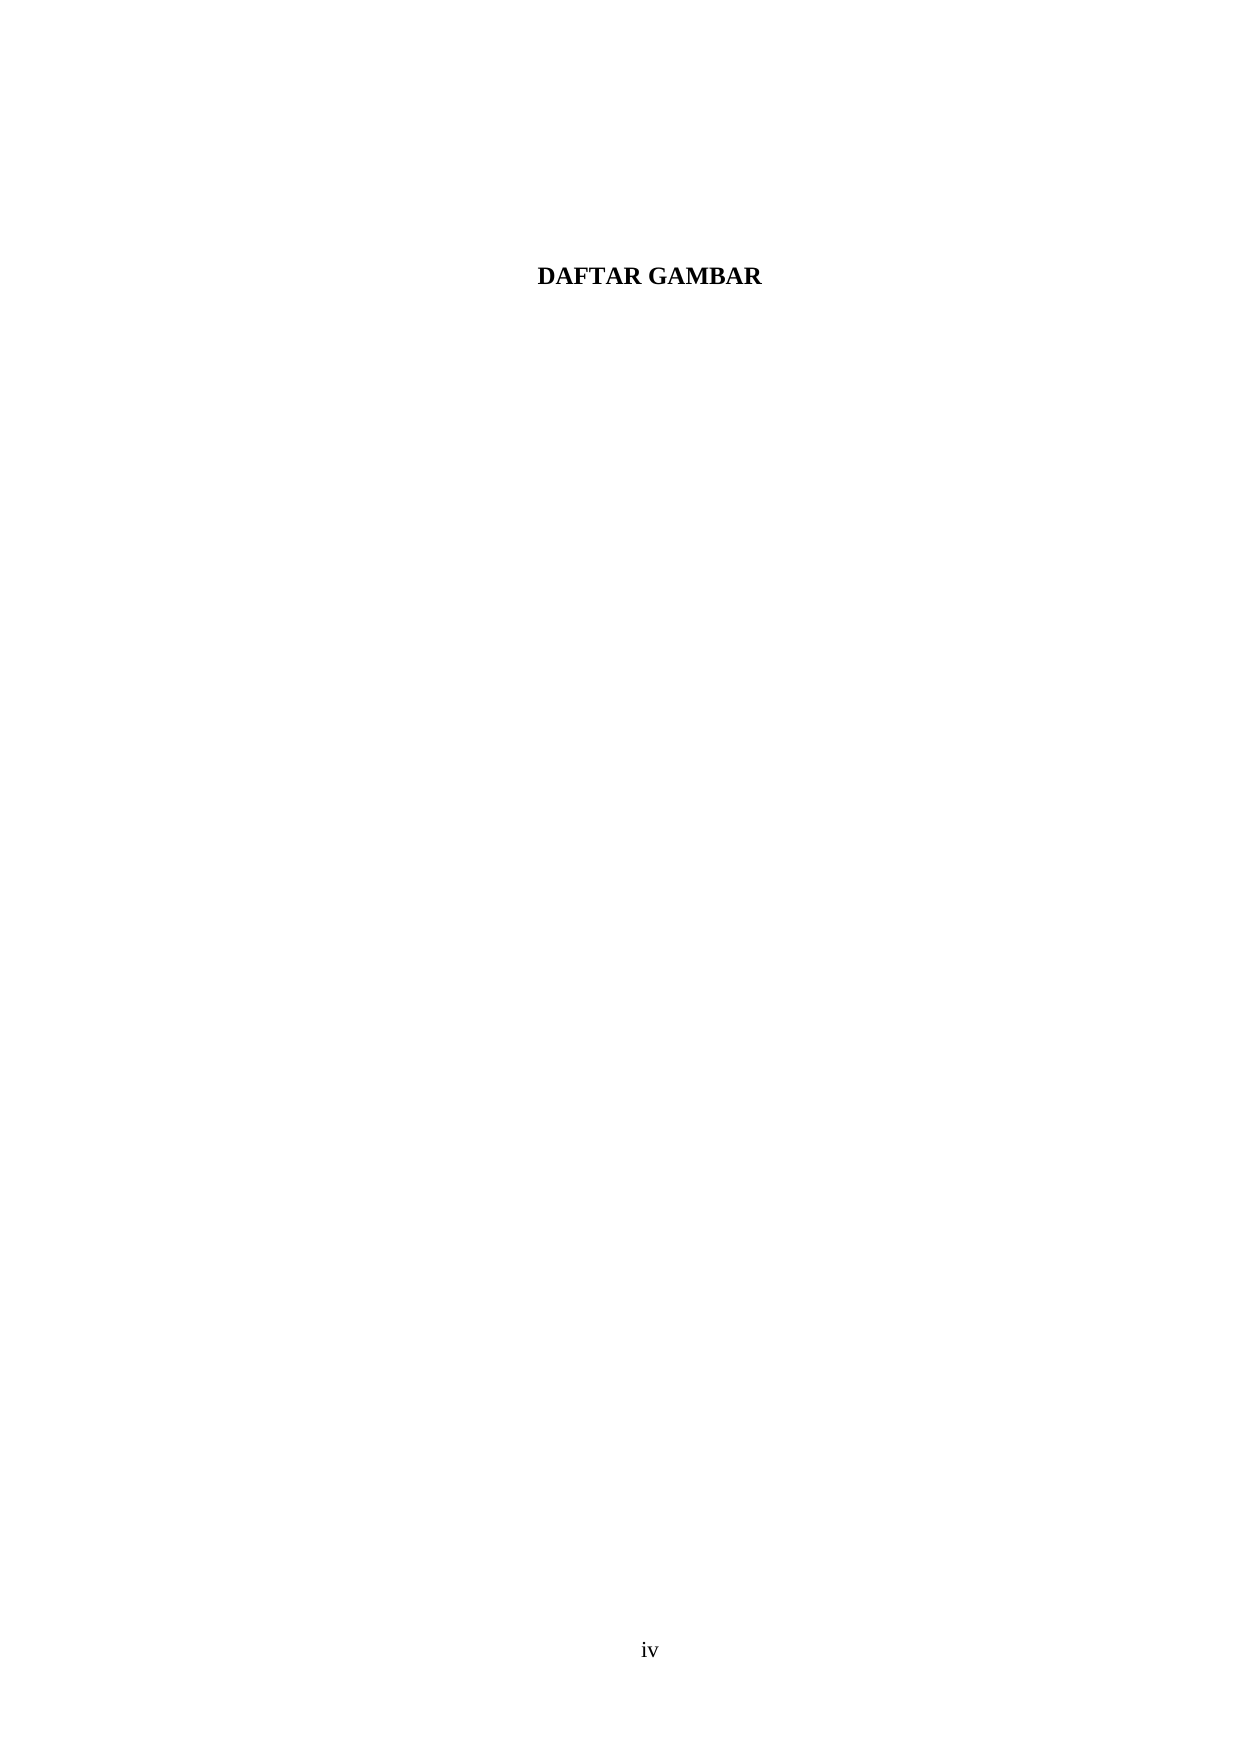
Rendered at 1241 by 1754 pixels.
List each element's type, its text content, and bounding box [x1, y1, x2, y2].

subtitle DAFTAR GAMBAR [236, 261, 1063, 290]
